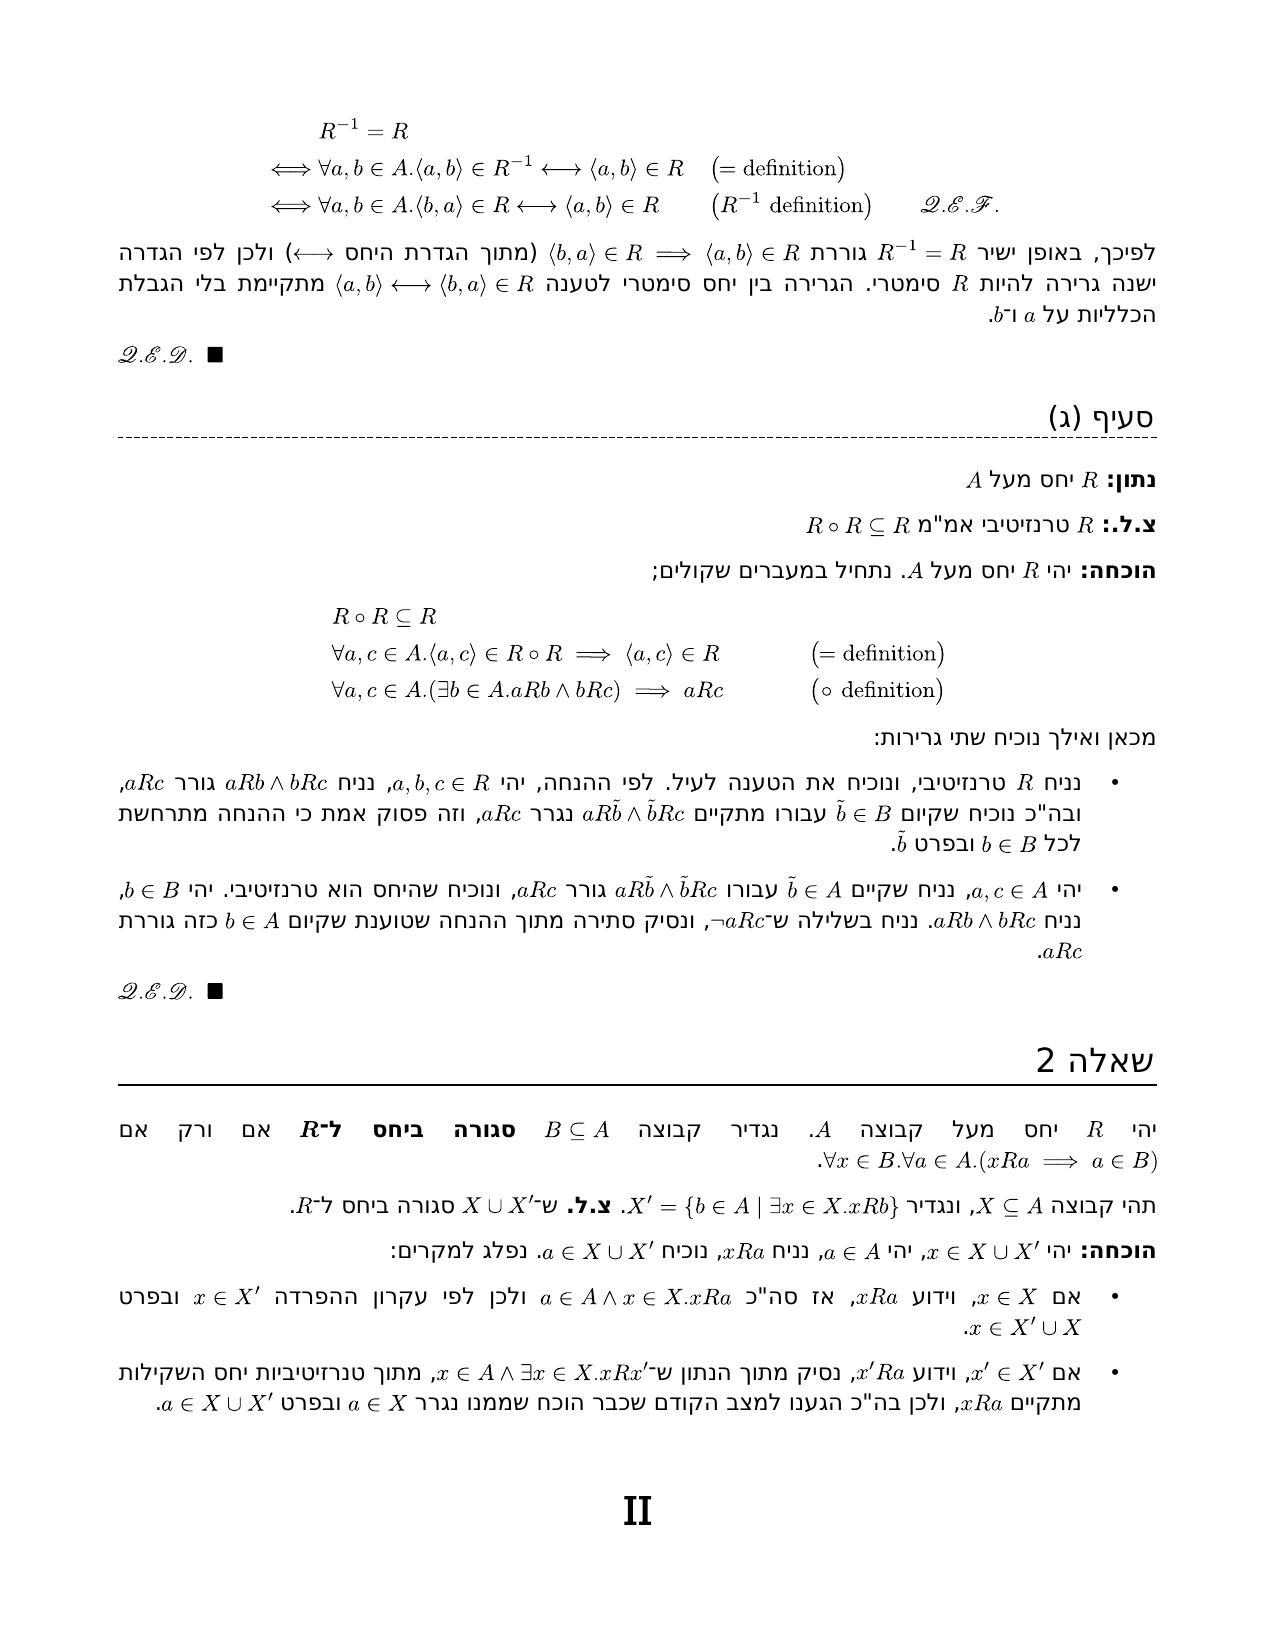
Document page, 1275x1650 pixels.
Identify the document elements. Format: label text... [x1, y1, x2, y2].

text תהי קבוצה , ונגדיר . צ.ל. ש־ סגורה ביחס ל־. [118, 1192, 1157, 1219]
text מכאן ואילך נוכיח שתי גרירות: [118, 724, 1157, 750]
subtitle שאלה 2 [118, 1039, 1157, 1084]
text נתון: יחס מעל [118, 466, 1157, 493]
list אם , וידוע , אז סה"כ ולכן לפי עקרון ההפרדה ובפרט . [118, 1283, 1119, 1340]
subtitle סעיף (ג) [118, 397, 1157, 437]
text הוכחה: יהי יחס מעל . נתחיל במעברים שקולים; [118, 557, 1157, 583]
text לפיכך, באופן ישיר גוררת (מתוך הגדרת היחס ) ולכן לפי הגדרה ישנה גרירה להיות סימטרי. הגרירה בין יחס סימטרי לטענה מתקיימת בלי הגבלת הכלליות על ו־. [118, 239, 1157, 328]
text הוכחה: יהי , יהי , נניח , נוכיח . נפלג למקרים: [118, 1238, 1157, 1264]
text צ.ל.: טרנזיטיבי אמ"מ [118, 512, 1157, 538]
list אם , וידוע , נסיק מתוך הנתון ש־, מתוך טנרזיטיביות יחס השקילות מתקיים , ולכן בה"כ הגענו למצב הקודם שכבר הוכח שממנו נגרר ובפרט . [118, 1359, 1119, 1416]
list יהי , נניח שקיים עבורו גורר , ונוכיח שהיחס הוא טרנזיטיבי. יהי , נניח . נניח בשלילה ש־, ונסיק סתירה מתוך ההנחה שטוענת שקיום כזה גוררת . [118, 876, 1119, 964]
text יהי יחס מעל קבוצה . נגדיר קבוצה סגורה ביחס ל־ אם ורק אם . [118, 1116, 1157, 1173]
list נניח טרנזיטיבי, ונוכיח את הטענה לעיל. לפי ההנחה, יהי , נניח גורר , ובה"כ נוכיח שקיום עבורו מתקיים נגרר , וזה פסוק אמת כי ההנחה מתרחשת לכל ובפרט . [118, 769, 1119, 857]
